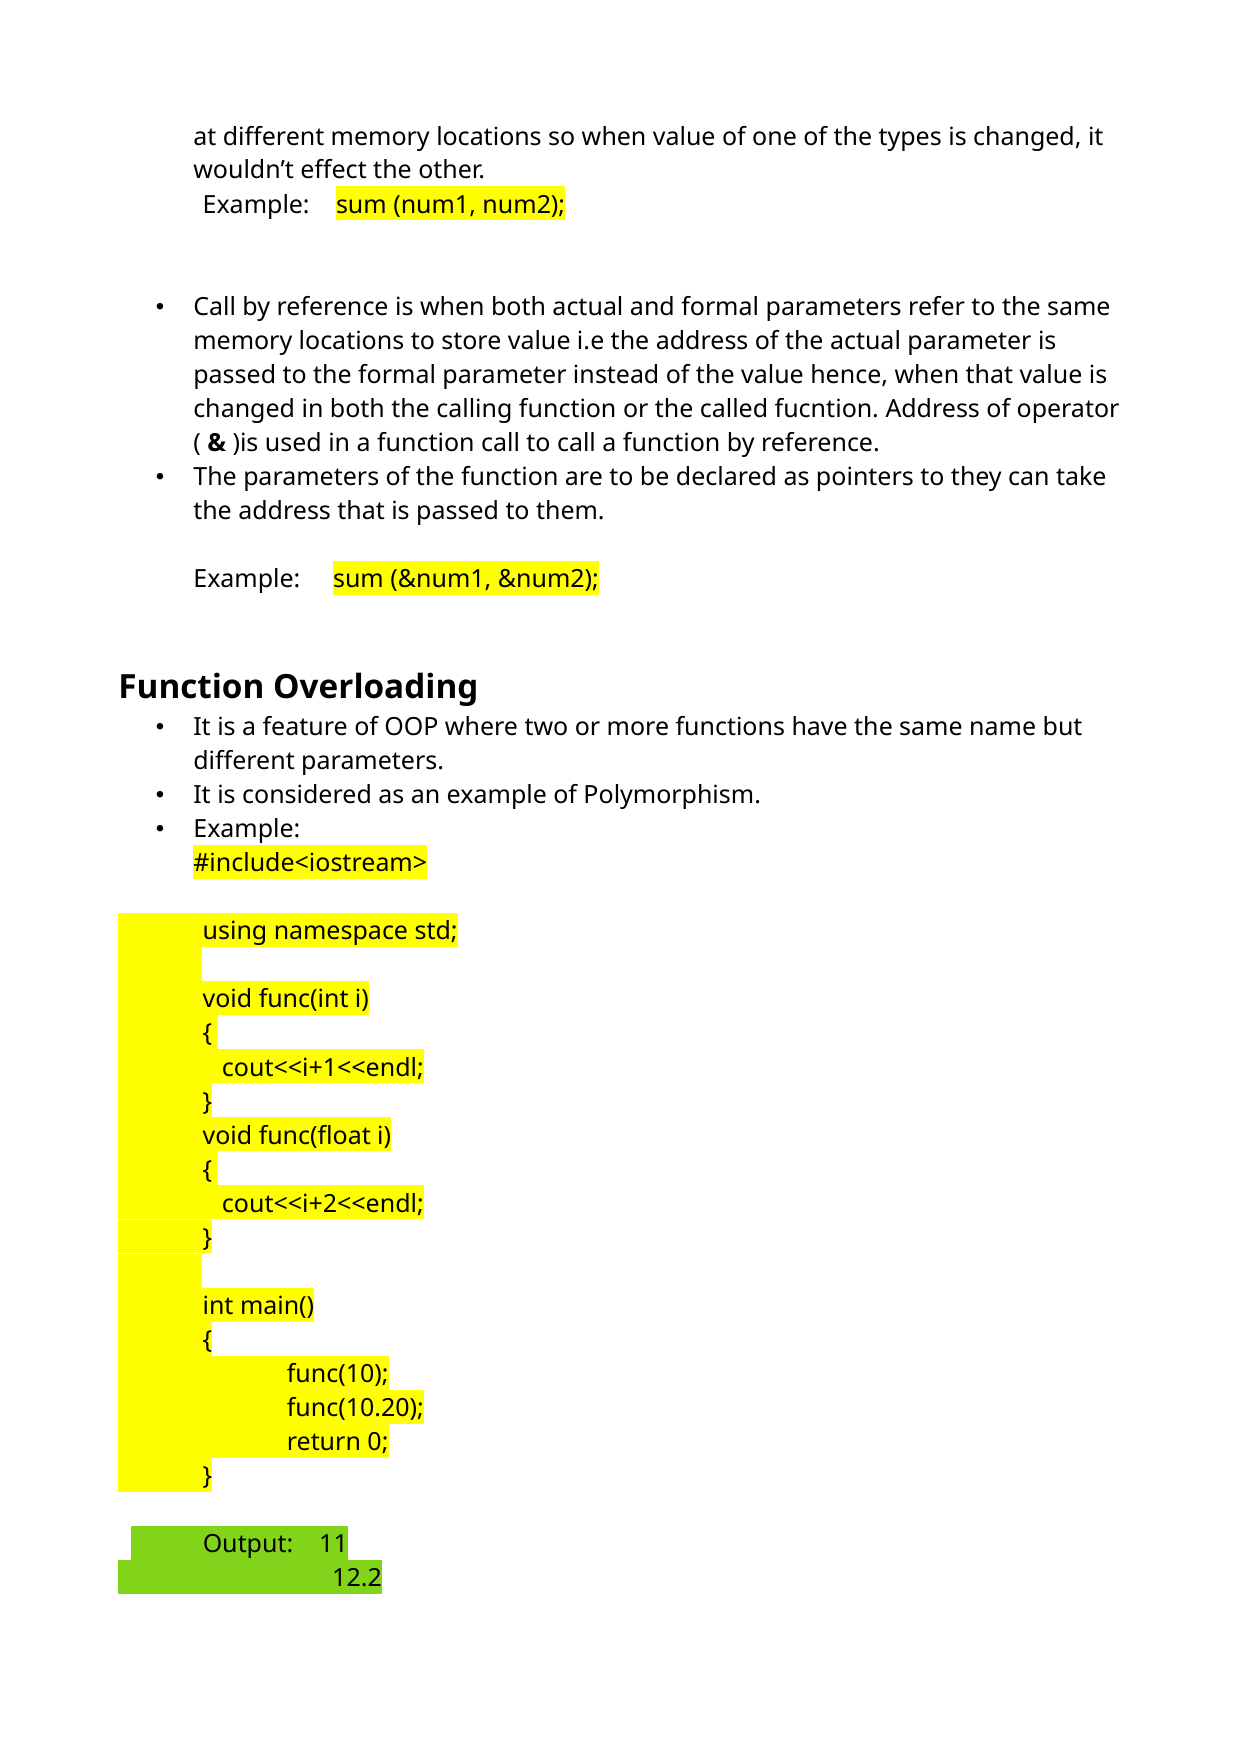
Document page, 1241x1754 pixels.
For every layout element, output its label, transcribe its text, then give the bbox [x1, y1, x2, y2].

text return 0; [118, 1424, 1122, 1458]
text } [118, 1083, 1122, 1117]
text { [118, 1015, 1122, 1049]
text } [118, 1458, 1122, 1492]
text func(10); [118, 1356, 1122, 1390]
text Function Overloading [118, 663, 1122, 708]
text int main() [118, 1288, 1122, 1322]
list at different memory locations so when value of one of the types is changed, it wouldn’t effect the other. [156, 118, 1122, 186]
text cout<<i+1<<endl; [118, 1049, 1122, 1083]
list Example: sum (&num1, &num2); [156, 561, 1122, 595]
text 12.2 [118, 1560, 1122, 1594]
list It is a feature of OOP where two or more functions have the same name but different parameters. [156, 708, 1122, 777]
text Example: sum (num1, num2); [118, 186, 1122, 220]
list The parameters of the function are to be declared as pointers to they can take the address that is passed to them. [156, 459, 1122, 527]
text { [118, 1322, 1122, 1356]
text void func(float i) [118, 1117, 1122, 1151]
text void func(int i) [118, 981, 1122, 1015]
text cout<<i+2<<endl; [118, 1185, 1122, 1219]
text using namespace std; [118, 913, 1122, 947]
list Call by reference is when both actual and formal parameters refer to the same memory locations to store value i.e the address of the actual parameter is passed to the formal parameter instead of the value hence, when that value is changed in both the calling function or the called fucntion. Address of operator ( & )is used in a function call to call a function by reference. [156, 288, 1122, 459]
text func(10.20); [118, 1390, 1122, 1424]
list It is considered as an example of Polymorphism. [156, 777, 1122, 811]
text { [118, 1151, 1122, 1185]
text Output: 11 [118, 1526, 1122, 1560]
text } [118, 1219, 1122, 1253]
list Example: [156, 811, 1122, 845]
list #include<iostream> [156, 845, 1122, 879]
